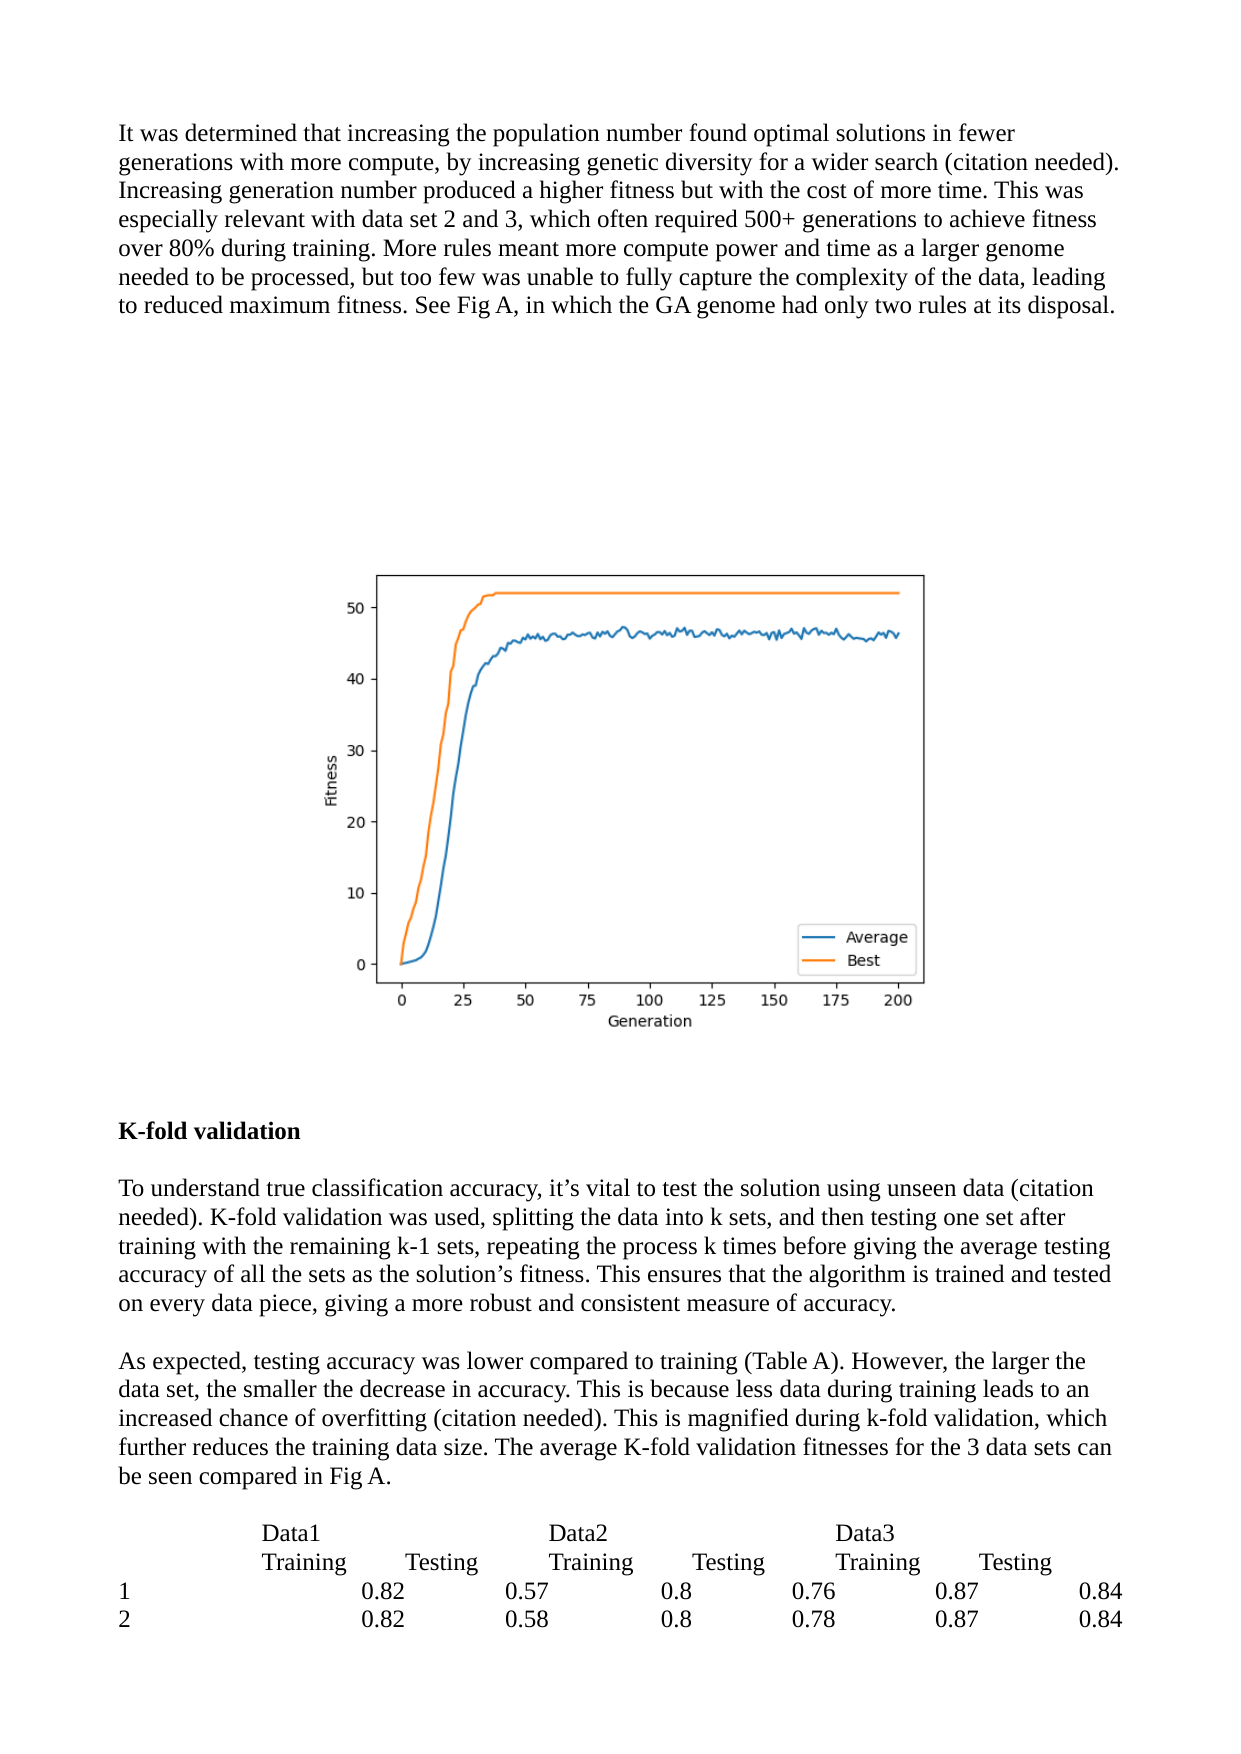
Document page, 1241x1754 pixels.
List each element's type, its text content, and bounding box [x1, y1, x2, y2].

text K-fold validation [118, 1116, 1122, 1144]
table_cell Testing [405, 1547, 548, 1576]
picture [318, 573, 930, 1030]
table_cell 0.58 [405, 1605, 548, 1633]
table_cell 0.78 [692, 1605, 835, 1633]
table_cell 0.82 [261, 1605, 405, 1633]
table_cell 0.84 [979, 1605, 1122, 1633]
table_cell Testing [692, 1547, 835, 1576]
table_header Data2 [548, 1518, 835, 1547]
table_cell 0.76 [692, 1576, 835, 1604]
table_cell Testing [979, 1547, 1122, 1576]
table_cell 2 [118, 1605, 261, 1633]
table_cell 0.8 [548, 1576, 692, 1604]
text To understand true classification accuracy, it’s vital to test the solution using unseen data (citation needed). K-fold validation was used, splitting the data into k sets, and then testing one set after training with the remaining k-1 sets, repeating the process k times before giving the average testing accuracy of all the sets as the solution’s fitness. This ensures that the algorithm is trained and tested on every data piece, giving a more robust and consistent measure of accuracy. [118, 1173, 1122, 1317]
table_cell Training [548, 1547, 692, 1576]
table_header Data1 [261, 1518, 548, 1547]
table_cell Training [261, 1547, 405, 1576]
table_header [118, 1518, 261, 1547]
table_cell 0.84 [979, 1576, 1122, 1604]
table_cell 0.82 [261, 1576, 405, 1604]
table_cell 0.87 [835, 1605, 979, 1633]
table_cell 1 [118, 1576, 261, 1604]
table_cell 0.57 [405, 1576, 548, 1604]
table_header Data3 [835, 1518, 1122, 1547]
table_cell 0.87 [835, 1576, 979, 1604]
table_cell [118, 1547, 261, 1576]
table_cell Training [835, 1547, 979, 1576]
text It was determined that increasing the population number found optimal solutions in fewer generations with more compute, by increasing genetic diversity for a wider search (citation needed). Increasing generation number produced a higher fitness but with the cost of more time. This was especially relevant with data set 2 and 3, which often required 500+ generations to achieve fitness over 80% during training. More rules meant more compute power and time as a larger genome needed to be processed, but too few was unable to fully capture the complexity of the data, leading to reduced maximum fitness. See Fig A, in which the GA genome had only two rules at its disposal. [118, 118, 1122, 319]
table_cell 0.8 [548, 1605, 692, 1633]
text As expected, testing accuracy was lower compared to training (Table A). However, the larger the data set, the smaller the decrease in accuracy. This is because less data during training leads to an increased chance of overfitting (citation needed). This is magnified during k-fold validation, which further reduces the training data size. The average K-fold validation fitnesses for the 3 data sets can be seen compared in Fig A. [118, 1346, 1122, 1489]
